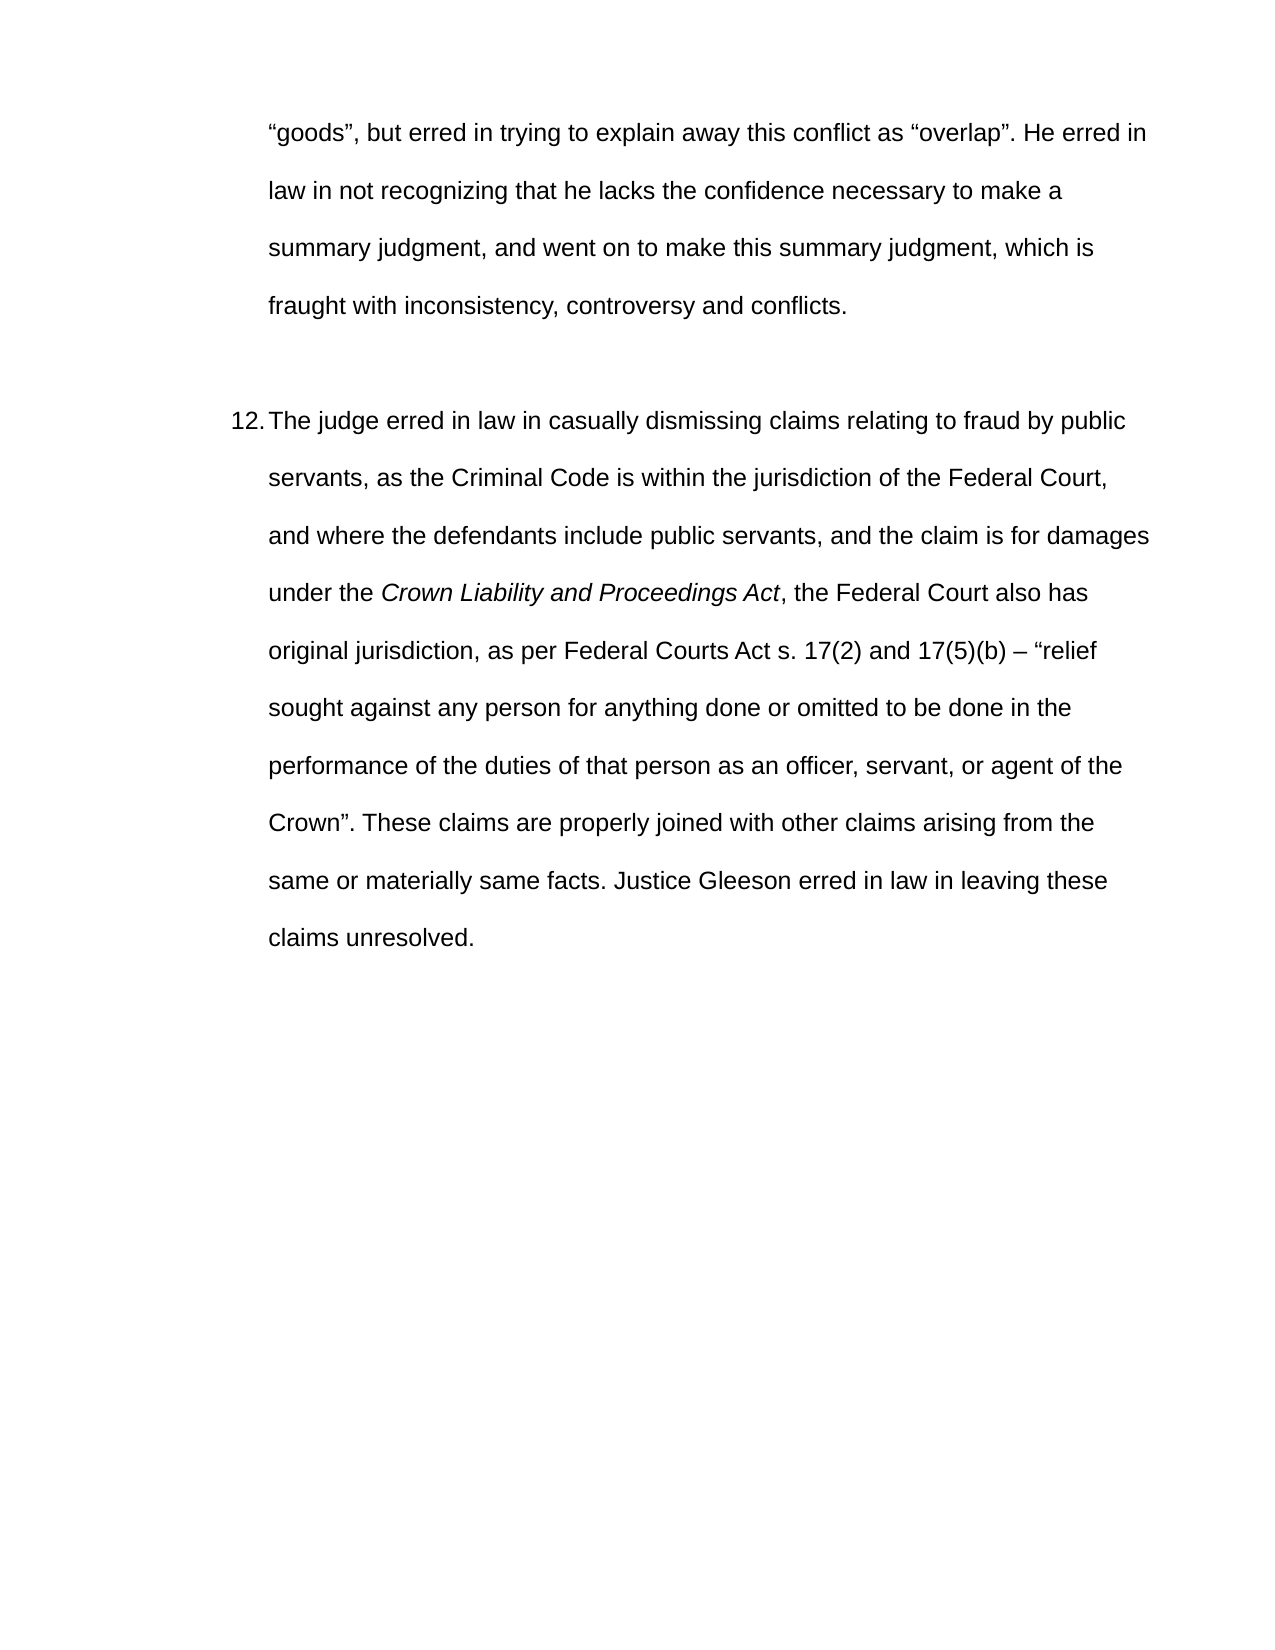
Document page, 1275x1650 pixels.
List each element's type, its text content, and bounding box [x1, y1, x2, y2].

list “goods”, but erred in trying to explain away this conflict as “overlap”. He erred in law in not recognizing that he lacks the confidence necessary to make a summary judgment, and went on to make this summary judgment, which is fraught with inconsistency, controversy and conflicts. [231, 118, 1157, 319]
list The judge erred in law in casually dismissing claims relating to fraud by public servants, as the Criminal Code is within the jurisdiction of the Federal Court, and where the defendants include public servants, and the claim is for damages under the Crown Liability and Proceedings Act, the Federal Court also has original jurisdiction, as per Federal Courts Act s. 17(2) and 17(5)(b) – “relief sought against any person for anything done or omitted to be done in the performance of the duties of that person as an officer, servant, or agent of the Crown”. These claims are properly joined with other claims arising from the same or materially same facts. Justice Gleeson erred in law in leaving these claims unresolved. [231, 406, 1157, 952]
